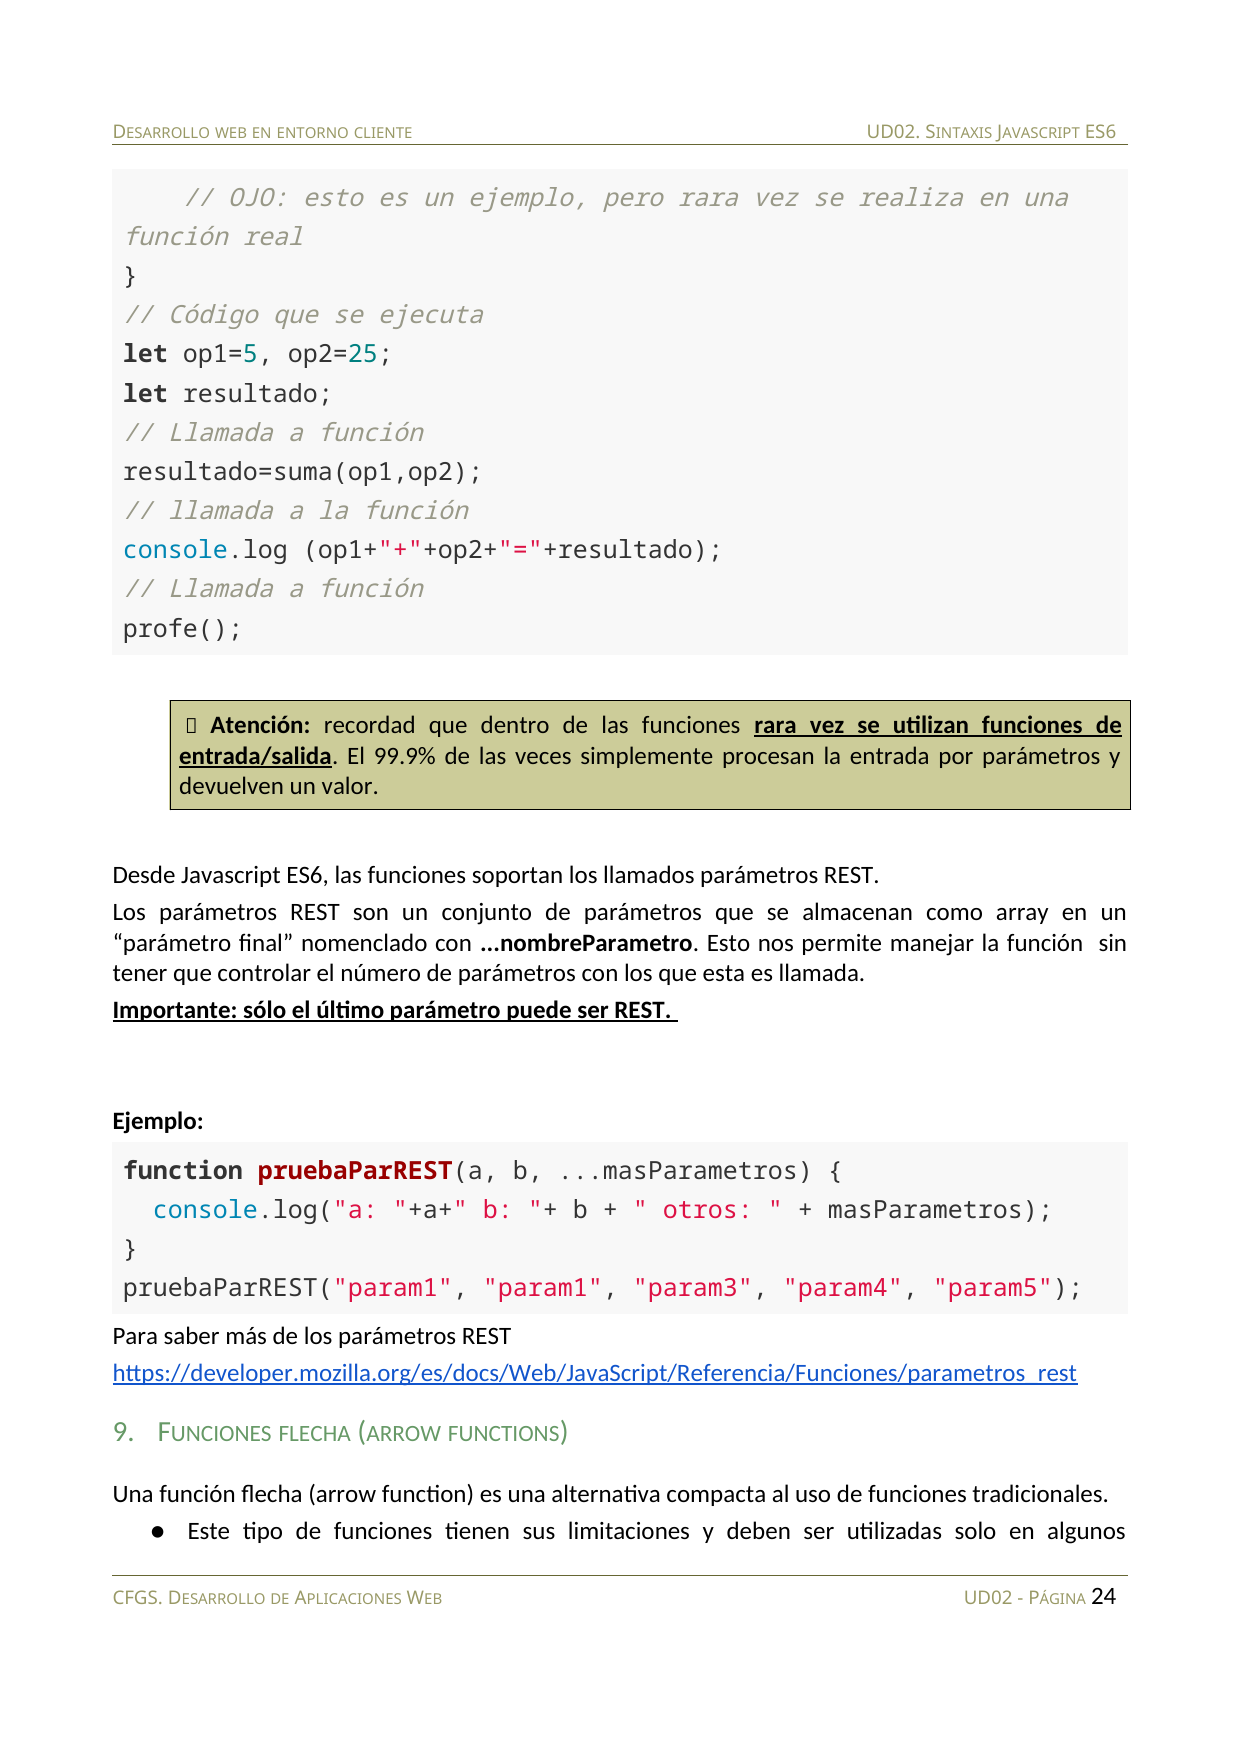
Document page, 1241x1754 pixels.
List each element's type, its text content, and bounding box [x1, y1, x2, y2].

text https://developer.mozilla.org/es/docs/Web/JavaScript/Referencia/Funciones/parametros_rest [112, 1357, 1128, 1388]
text Una función flecha (arrow function) es una alternativa compacta al uso de funciones tradicionales. [112, 1478, 1128, 1509]
table_header // OJO: esto es un ejemplo, pero rara vez se realiza en una función real } // Código que se ejecuta let op1=5, op2=25; let resultado; // Llamada a función resultado=suma(op1,op2); // llamada a la función console.log (op1+"+"+op2+"="+resultado); // Llamada a función profe(); [112, 169, 1128, 655]
text ❕ Atención: recordad que dentro de las funciones rara vez se utilizan funciones de entrada/salida. El 99.9% de las veces simplemente procesan la entrada por parámetros y devuelven un valor. [171, 701, 1130, 809]
text Los parámetros REST son un conjunto de parámetros que se almacenan como array en un “parámetro final” nomenclado con ...nombreParametro. Esto nos permite manejar la función sin tener que controlar el número de parámetros con los que esta es llamada. [112, 896, 1128, 988]
list Este tipo de funciones tienen sus limitaciones y deben ser utilizadas solo en algunos [150, 1515, 1128, 1546]
text Para saber más de los parámetros REST [112, 1320, 1128, 1351]
text Importante: sólo el último parámetro puede ser REST. [112, 994, 1128, 1025]
table_header function pruebaParREST(a, b, ...masParametros) { console.log("a: "+a+" b: "+ b + " otros: " + masParametros); } pruebaParREST("param1", "param1", "param3", "param4", "param5"); [112, 1142, 1128, 1314]
text Desde Javascript ES6, las funciones soportan los llamados parámetros REST. [112, 859, 1128, 890]
subtitle Funciones flecha (arrow functions) [112, 1413, 1128, 1448]
text Ejemplo: [112, 1105, 1128, 1136]
